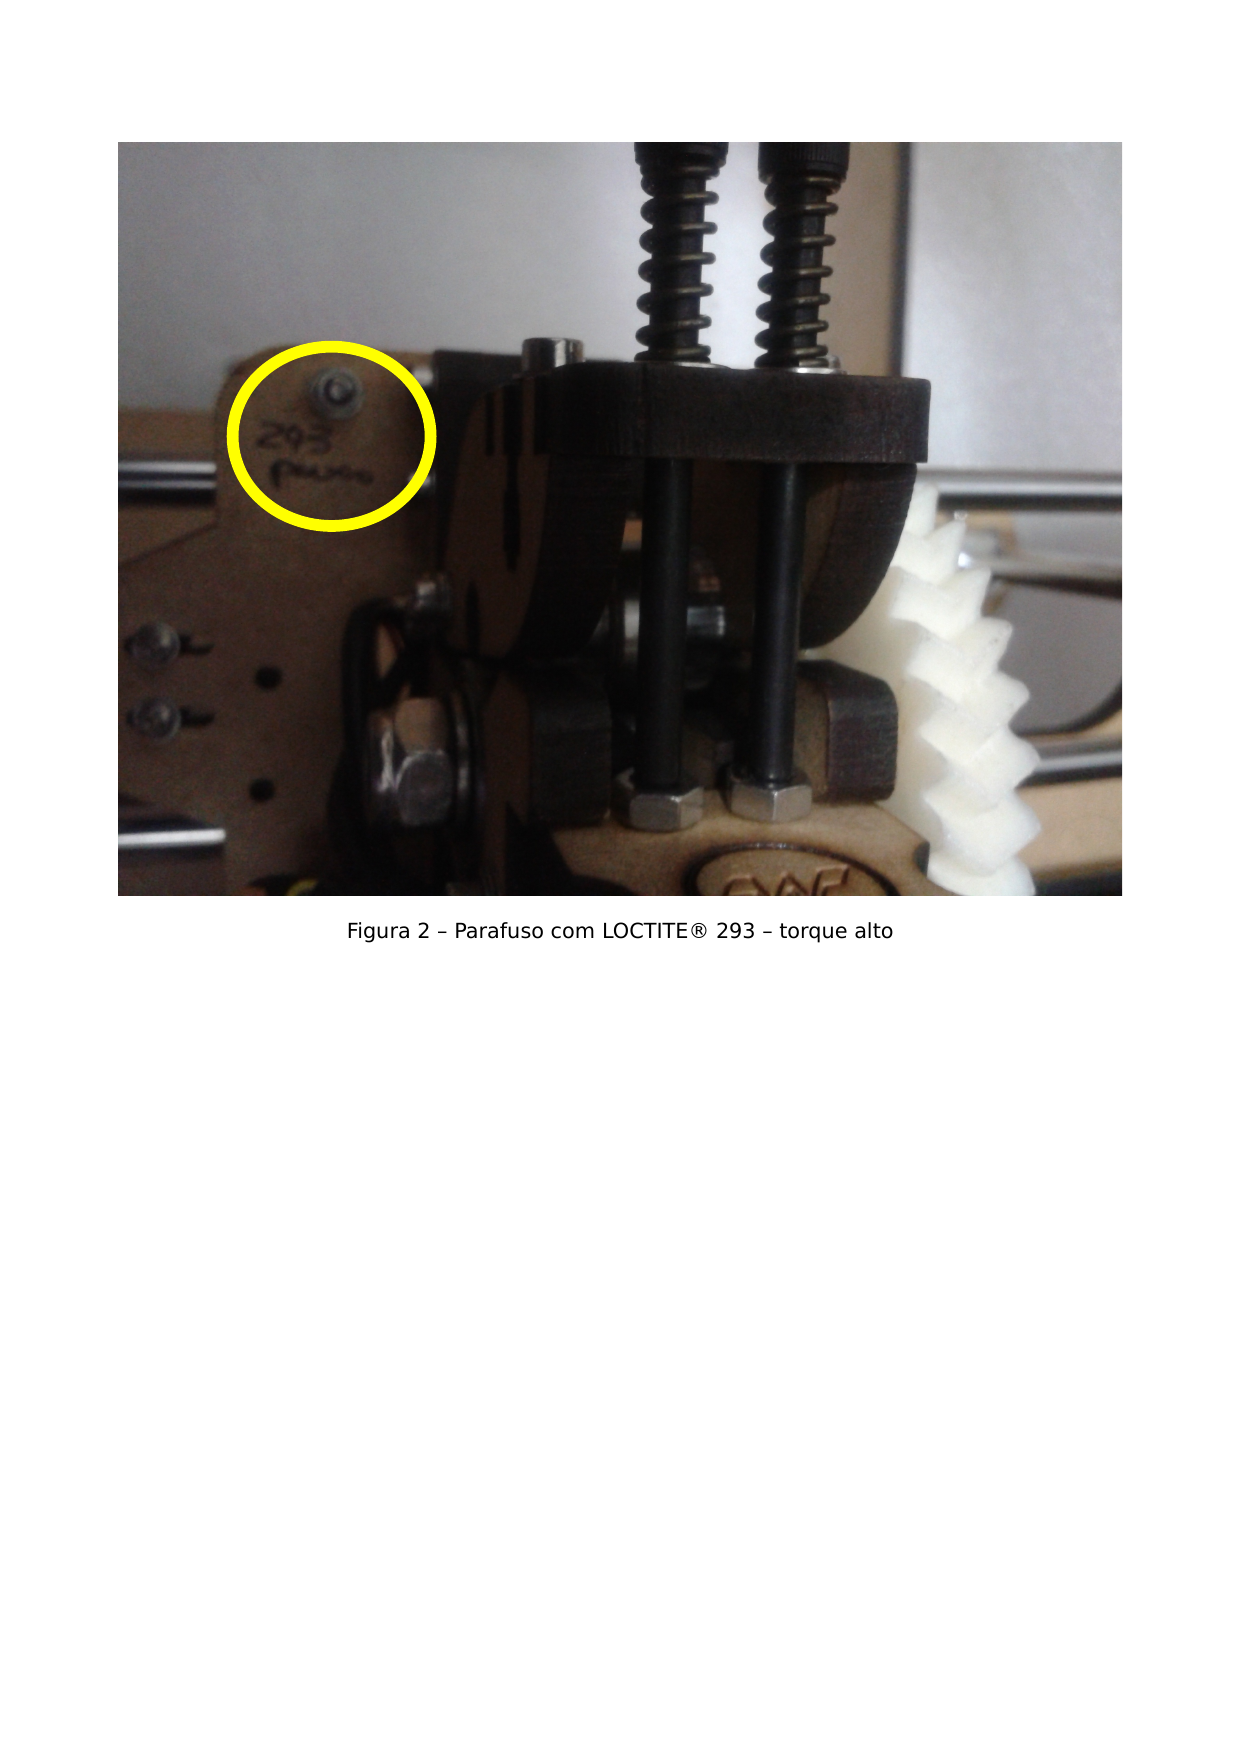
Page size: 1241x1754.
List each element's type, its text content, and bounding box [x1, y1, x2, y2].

picture [118, 142, 1123, 896]
text Figura 2 – Parafuso com LOCTITE® 293 – torque alto [118, 919, 1122, 944]
